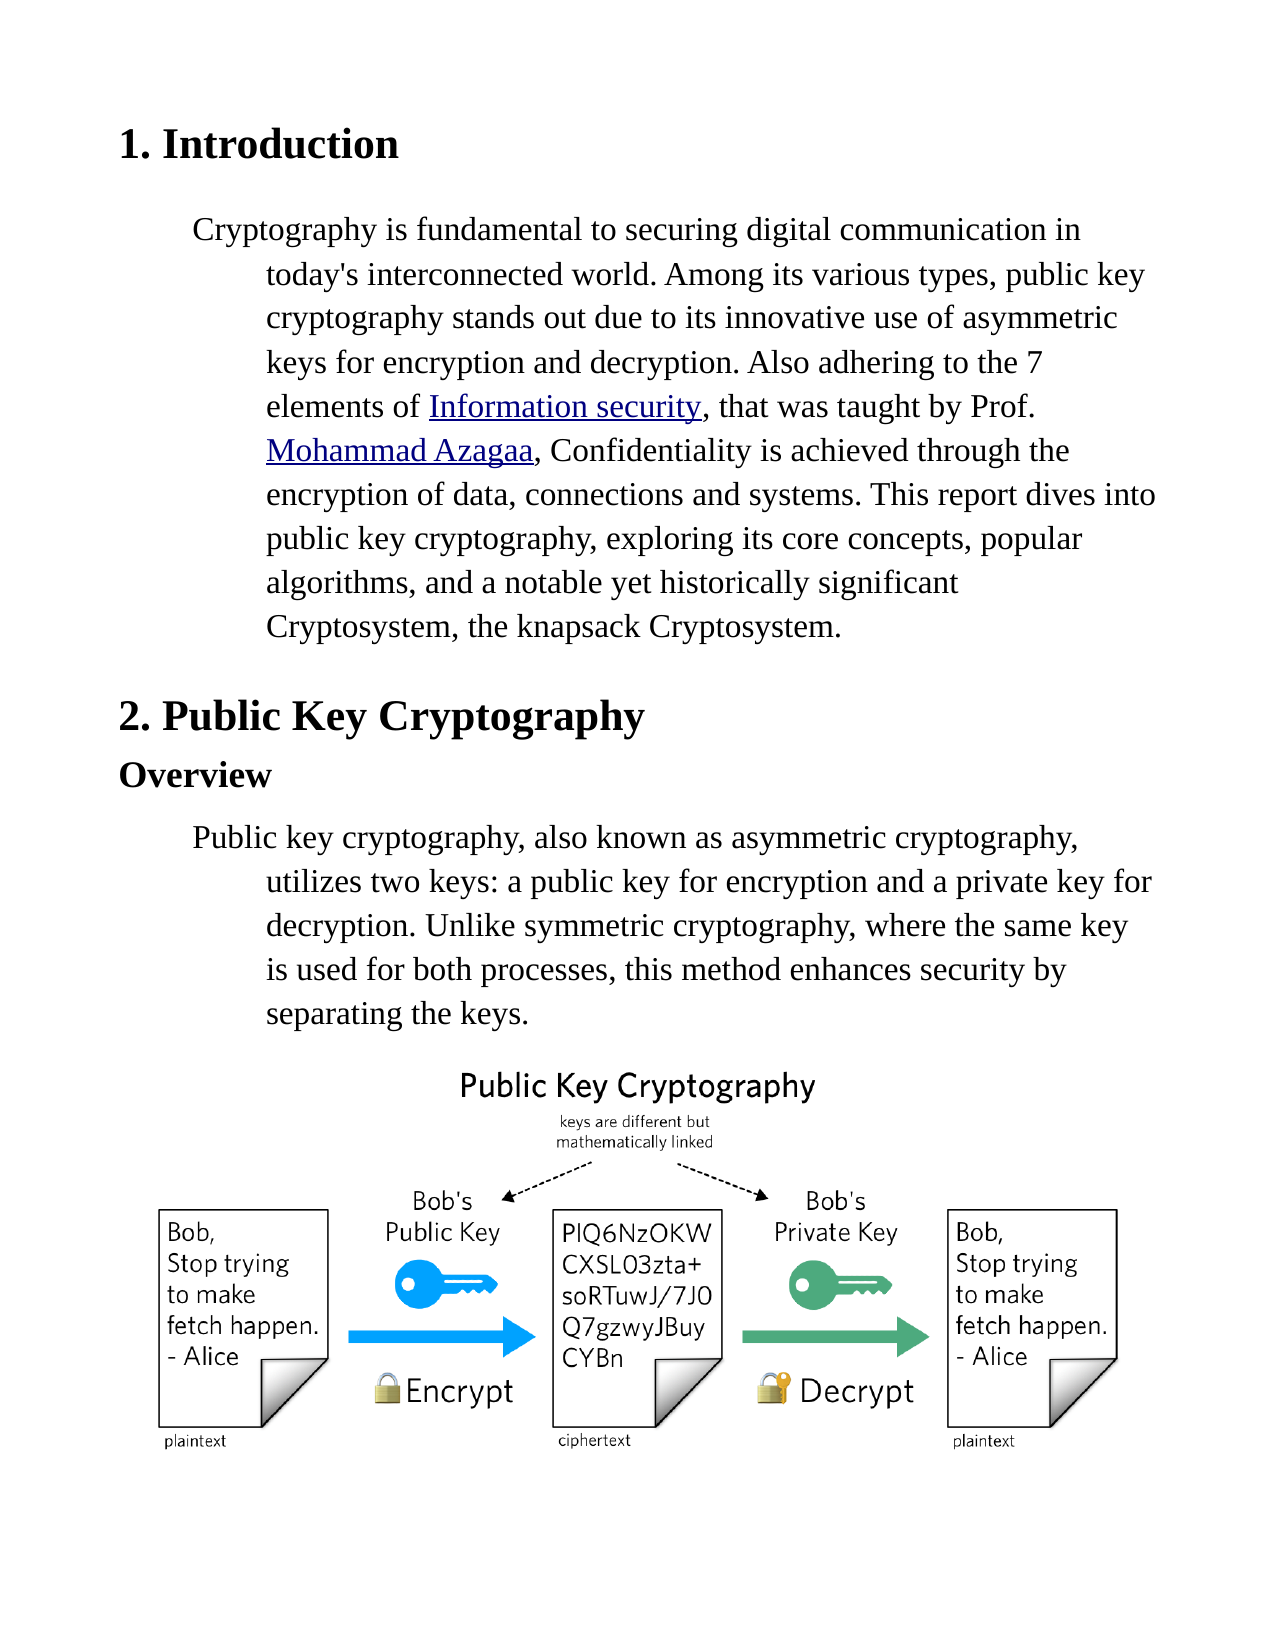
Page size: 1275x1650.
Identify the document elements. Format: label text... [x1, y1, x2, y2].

text Public key cryptography, also known as asymmetric cryptography, utilizes two keys: a public key for encryption and a private key for decryption. Unlike symmetric cryptography, where the same key is used for both processes, this method enhances security by separating the keys. [118, 817, 1157, 1031]
text Cryptography is fundamental to securing digital communication in today's interconnected world. Among its various types, public key cryptography stands out due to its innovative use of asymmetric keys for encryption and decryption. Also adhering to the 7 elements of Information security, that was taught by Prof. Mohammad Azagaa, Confidentiality is achieved through the encryption of data, connections and systems. This report dives into public key cryptography, exploring its core concepts, popular algorithms, and a notable yet historically significant Cryptosystem, the knapsack Cryptosystem. [118, 210, 1157, 644]
text Overview [118, 753, 1157, 796]
subtitle 1. Introduction [118, 118, 1157, 168]
subtitle 2. Public Key Cryptography [118, 690, 1157, 740]
picture [118, 1051, 1157, 1467]
